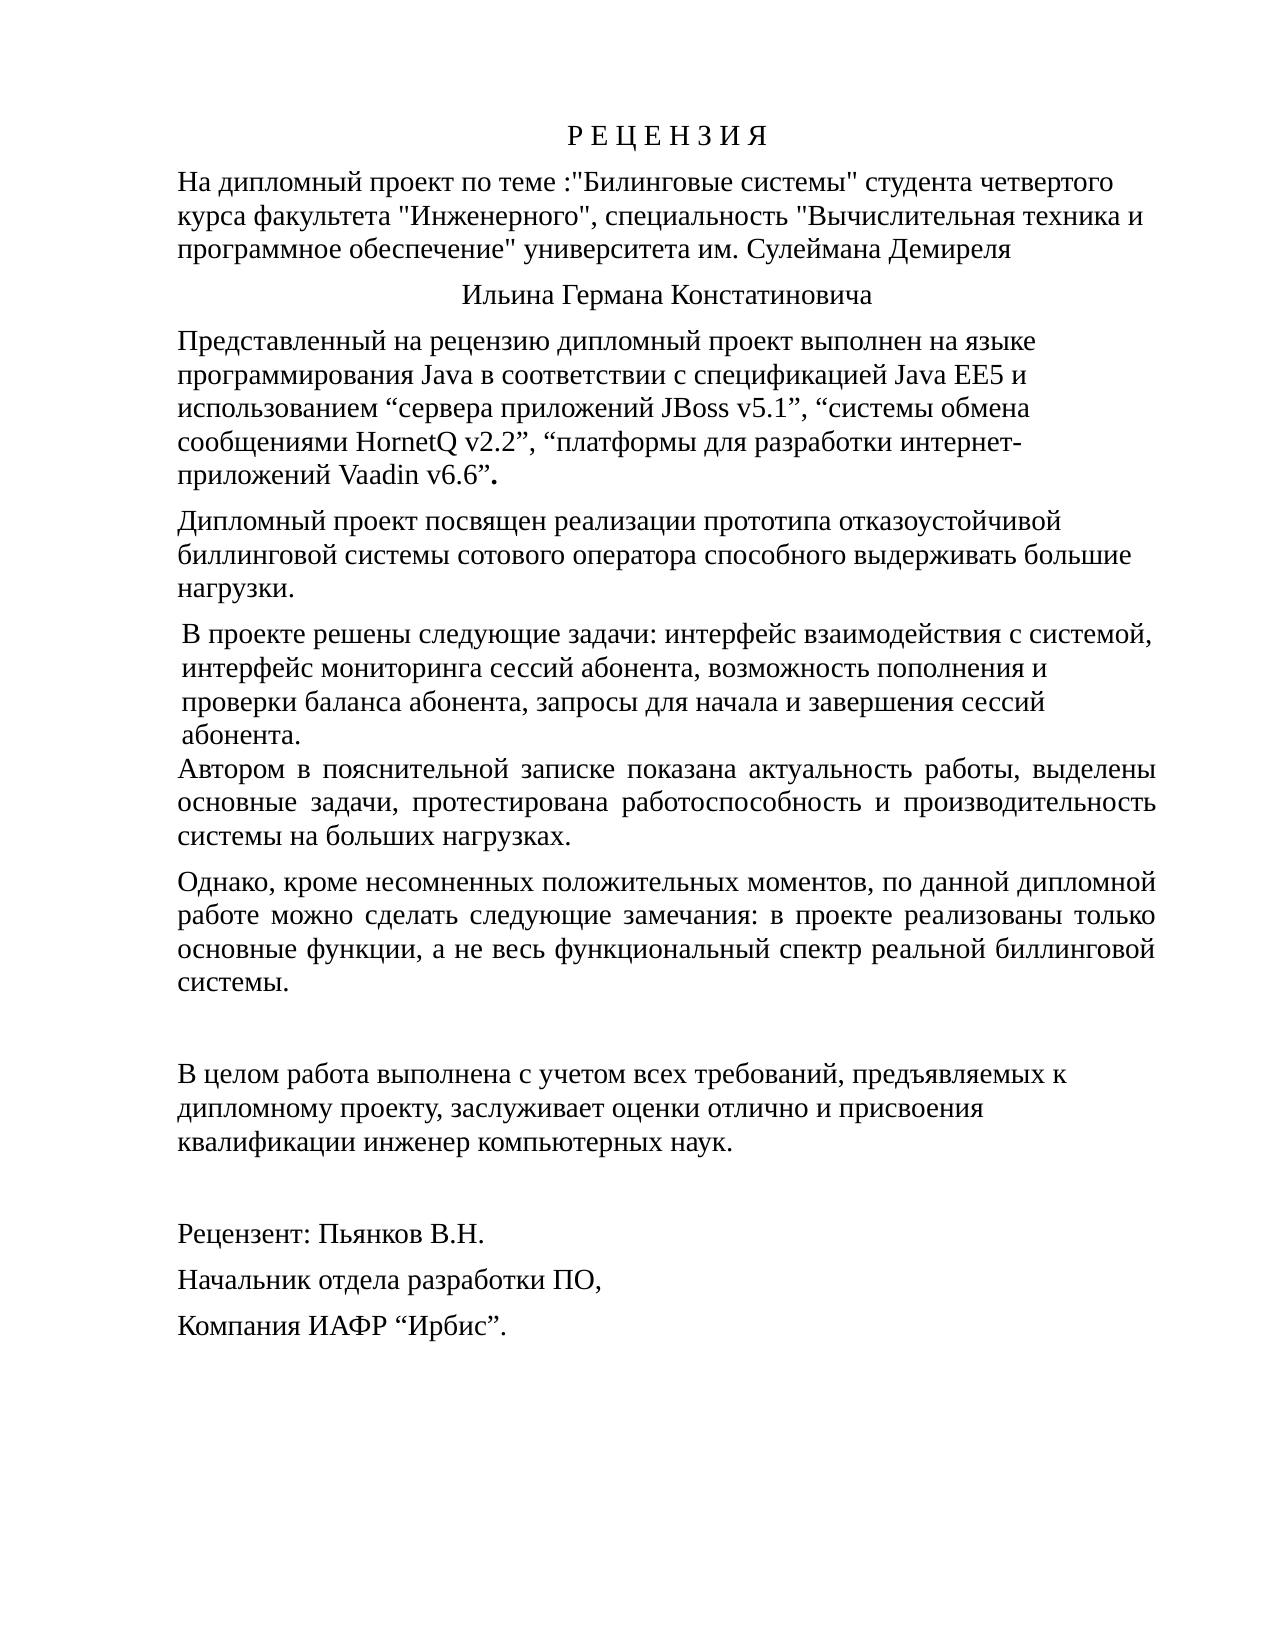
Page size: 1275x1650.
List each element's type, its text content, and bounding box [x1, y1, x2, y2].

text Однако, кроме несомненных положительных моментов, по данной дипломной работе можно сделать следующие замечания: в проекте реализованы только основные функции, а не весь функциональный спектр реальной биллинговой системы. [177, 864, 1157, 998]
text В проекте решены следующие задачи: интерфейс взаимодействия с системой, интерфейс мониторинга сессий абонента, возможность пополнения и проверки баланса абонента, запросы для начала и завершения сессий абонента. [181, 617, 1157, 751]
text Компания ИАФР “Ирбис”. [177, 1308, 1157, 1341]
text Автором в пояснительной записке показана актуальность работы, выделены основные задачи, протестирована работоспособность и производительность системы на больших нагрузках. [177, 751, 1157, 851]
text Р Е Ц Е Н З И Я [177, 118, 1157, 152]
text Рецензент: Пьянков В.Н. [177, 1216, 1157, 1249]
text В целом работа выполнена с учетом всех требований, предъявляемых к дипломному проекту, заслуживает оценки отлично и присвоения квалификации инженер компьютерных наук. [177, 1057, 1157, 1157]
text На дипломный проект по теме :"Билинговые системы" студента четвертого курса факультета "Инженерного", специальность "Вычислительная техника и программное обеспечение" университета им. Сулеймана Демиреля [177, 164, 1157, 265]
text Начальник отдела разработки ПО, [177, 1262, 1157, 1295]
text Ильина Германа Констатиновича [177, 277, 1157, 311]
text Представленный на рецензию дипломный проект выполнен на языке программирования Java в соответствии с спецификацией Java EE5 и использованием “сервера приложений JBoss v5.1”, “cистемы обмена сообщениями HornetQ v2.2”, “платформы для разработки интернет-приложений Vaadin v6.6”. [177, 323, 1157, 491]
text Дипломный проект посвящен реализации прототипа отказоустойчивой биллинговой системы сотового оператора способного выдерживать большие нагрузки. [177, 503, 1157, 604]
